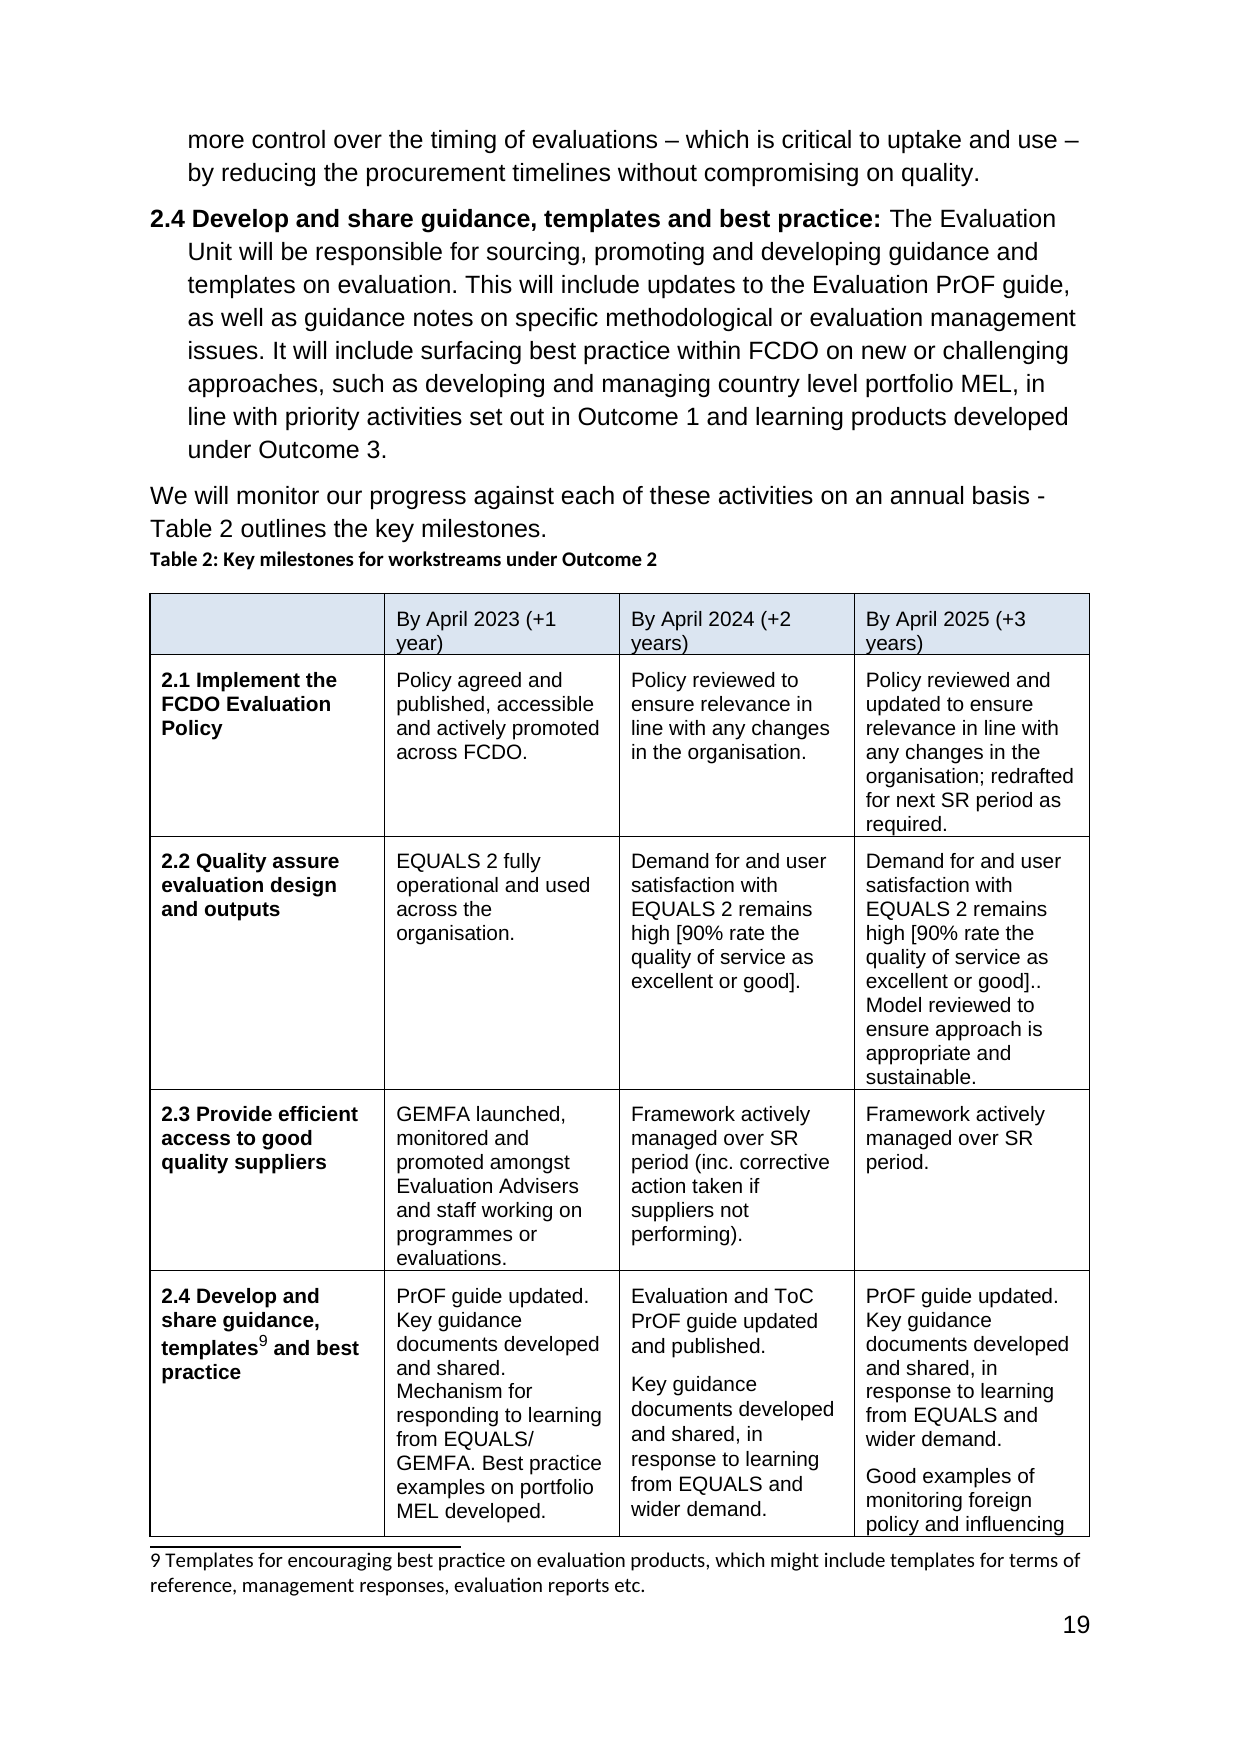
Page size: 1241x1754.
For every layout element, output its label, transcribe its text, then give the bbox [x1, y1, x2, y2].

table_header By April 2025 (+3 years) [855, 594, 1089, 654]
table_cell Framework actively managed over SR period (inc. corrective action taken if suppliers not performing). [620, 1090, 854, 1270]
table_header [151, 594, 384, 654]
table_cell Demand for and user satisfaction with EQUALS 2 remains high [90% rate the quality of service as excellent or good].. Model reviewed to ensure approach is appropriate and sustainable. [855, 837, 1089, 1089]
table_header By April 2023 (+1 year) [385, 594, 619, 654]
table_header By April 2024 (+2 years) [620, 594, 854, 654]
table_cell PrOF guide updated. Key guidance documents developed and shared. Mechanism for responding to learning from EQUALS/ GEMFA. Best practice examples on portfolio MEL developed. [385, 1271, 619, 1536]
table_cell 2.3 Provide efficient access to good quality suppliers [151, 1090, 384, 1270]
text 2.4 Develop and share guidance, templates and best practice: The Evaluation Unit will be responsible for sourcing, promoting and developing guidance and templates on evaluation. This will include updates to the Evaluation PrOF guide, as well as guidance notes on specific methodological or evaluation management issues. It will include surfacing best practice within FCDO on new or challenging approaches, such as developing and managing country level portfolio MEL, in line with priority activities set out in Outcome 1 and learning products developed under Outcome 3. [150, 204, 1090, 464]
table_cell Policy agreed and published, accessible and actively promoted across FCDO. [385, 655, 619, 836]
table_cell Policy reviewed to ensure relevance in line with any changes in the organisation. [620, 655, 854, 836]
text Table 2: Key milestones for workstreams under Outcome 2 [150, 547, 1090, 572]
table_cell 2.4 Develop and share guidance, templates and best practice [151, 1271, 384, 1536]
table_cell Framework actively managed over SR period. [855, 1090, 1089, 1270]
table_cell Policy reviewed and updated to ensure relevance in line with any changes in the organisation; redrafted for next SR period as required. [855, 655, 1089, 836]
table_cell 2.1 Implement the FCDO Evaluation Policy [151, 655, 384, 836]
table_cell Evaluation and ToC PrOF guide updated and published. Key guidance documents developed and shared, in response to learning from EQUALS and wider demand. [620, 1271, 854, 1536]
table_cell GEMFA launched, monitored and promoted amongst Evaluation Advisers and staff working on programmes or evaluations. [385, 1090, 619, 1270]
table_cell 2.2 Quality assure evaluation design and outputs [151, 837, 384, 1089]
table_cell EQUALS 2 fully operational and used across the organisation. [385, 837, 619, 1089]
table_cell Demand for and user satisfaction with EQUALS 2 remains high [90% rate the quality of service as excellent or good]. [620, 837, 854, 1089]
text We will monitor our progress against each of these activities on an annual basis - Table 2 outlines the key milestones. [150, 481, 1090, 542]
table_cell PrOF guide updated. Key guidance documents developed and shared, in response to learning from EQUALS and wider demand. Good examples of monitoring foreign policy and influencing [855, 1271, 1089, 1536]
text more control over the timing of evaluations – which is critical to uptake and use – by reducing the procurement timelines without compromising on quality. [150, 125, 1090, 187]
